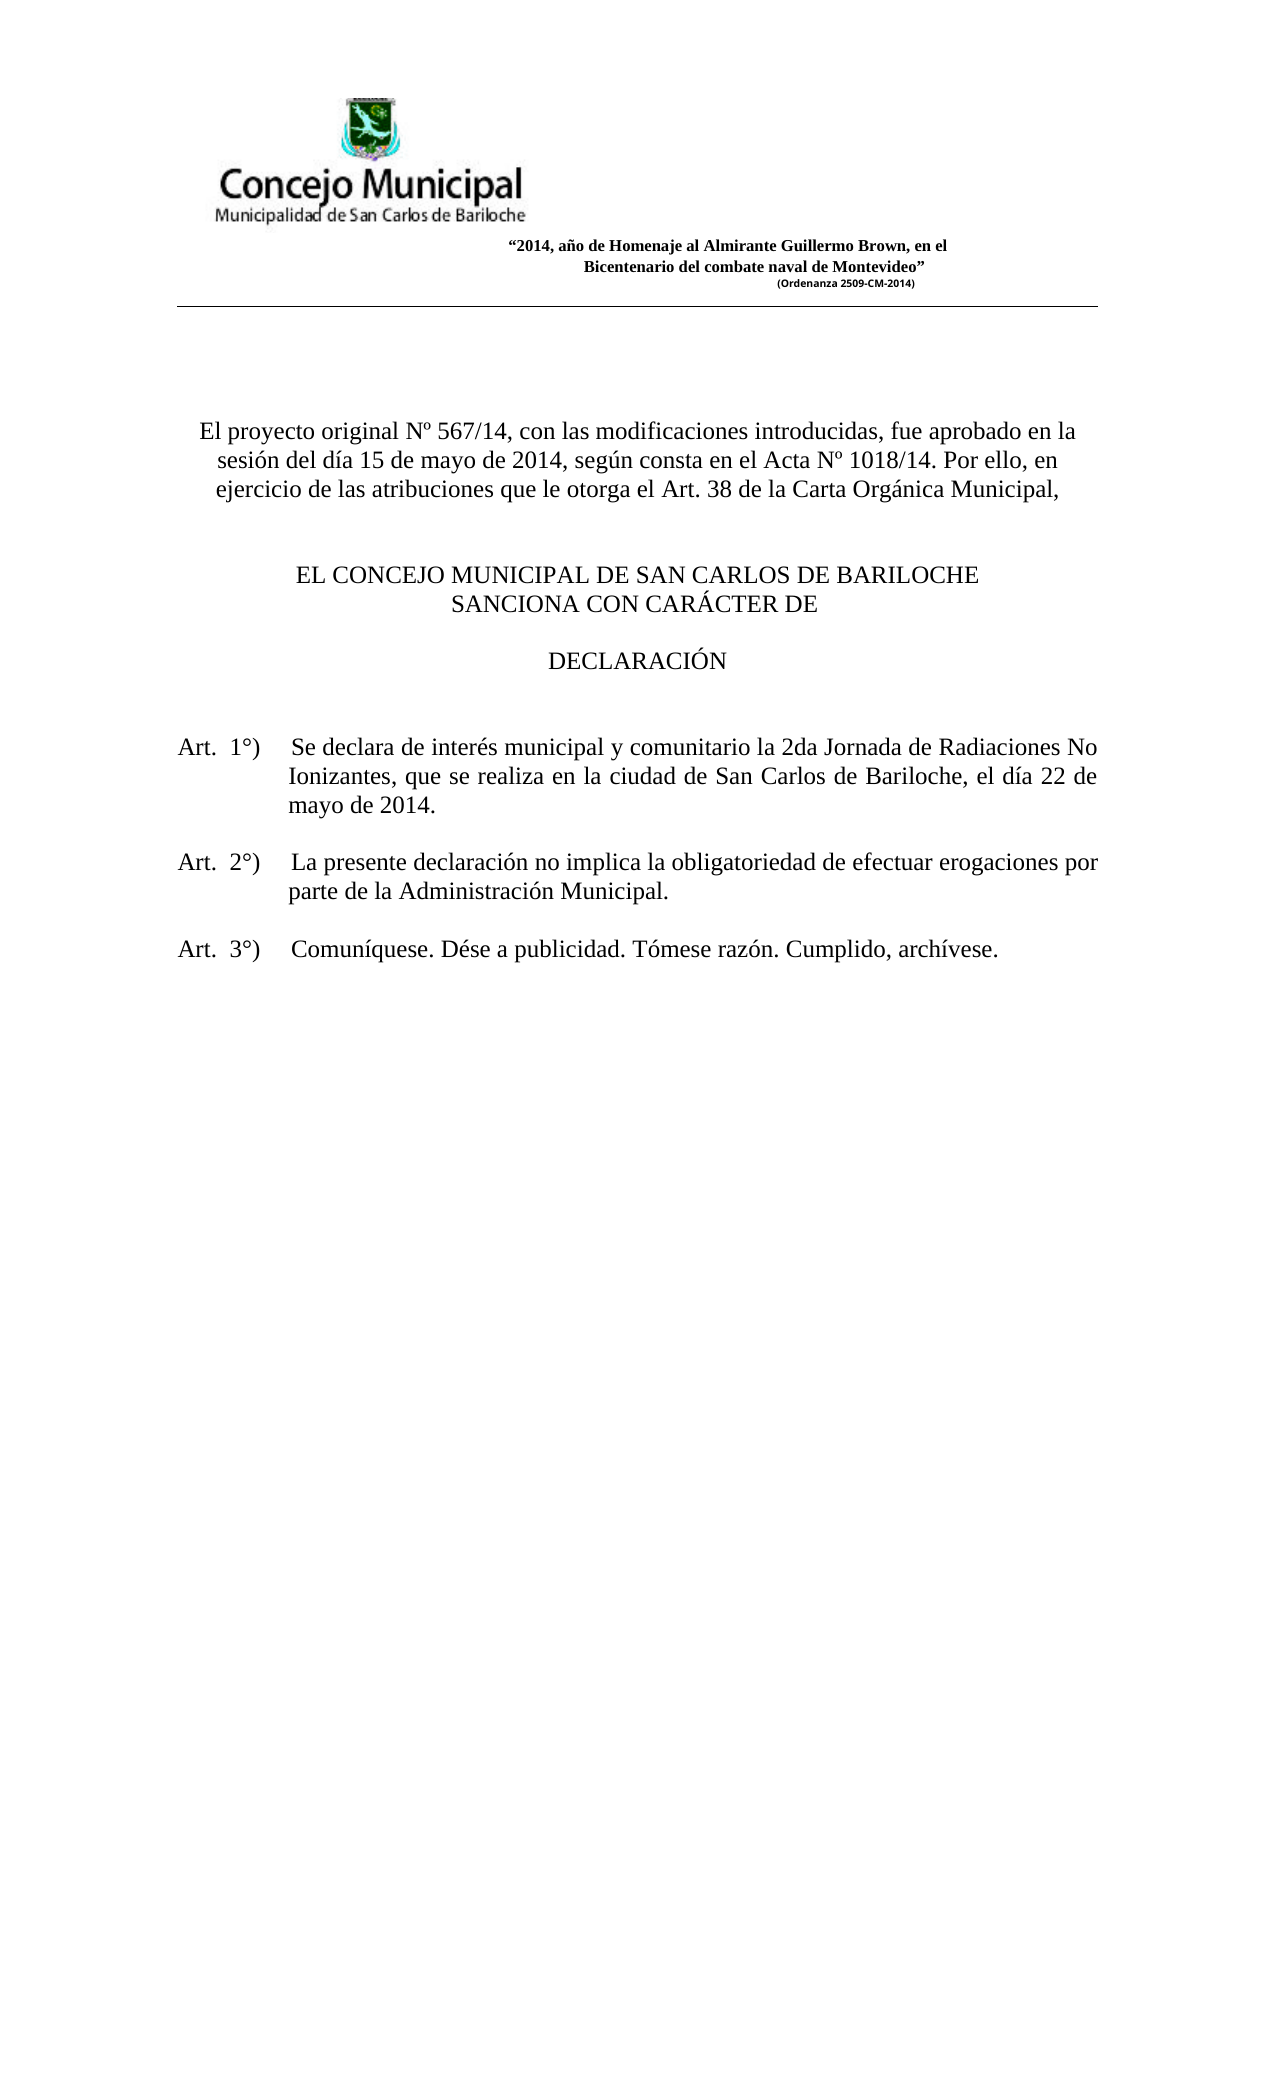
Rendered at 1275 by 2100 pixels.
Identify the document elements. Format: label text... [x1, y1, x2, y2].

table_header Se declara de interés municipal y comunitario la 2da Jornada de Radiaciones No Ionizantes, que se realiza en la ciudad de San Carlos de Bariloche, el día 22 de mayo de 2014. [279, 733, 1105, 847]
text DECLARACIÓN [177, 646, 1098, 675]
table_cell Comuníquese. Dése a publicidad. Tómese razón. Cumplido, archívese. [279, 934, 1105, 991]
table_header Art. 1°) [170, 733, 279, 847]
table_cell Art. 3°) [170, 934, 279, 991]
text El proyecto original Nº 567/14, con las modificaciones introducidas, fue aprobado en la sesión del día 15 de mayo de 2014, según consta en el Acta Nº 1018/14. Por ello, en ejercicio de las atribuciones que le otorga el Art. 38 de la Carta Orgánica Municipal, [177, 416, 1098, 502]
text EL CONCEJO MUNICIPAL DE SAN CARLOS DE BARILOCHE [177, 560, 1098, 589]
table_cell La presente declaración no implica la obligatoriedad de efectuar erogaciones por parte de la Administración Municipal. [279, 848, 1105, 934]
picture [194, 98, 554, 234]
text SANCIONA CON CARÁCTER DE [177, 589, 1098, 617]
table_cell Art. 2°) [170, 848, 279, 934]
